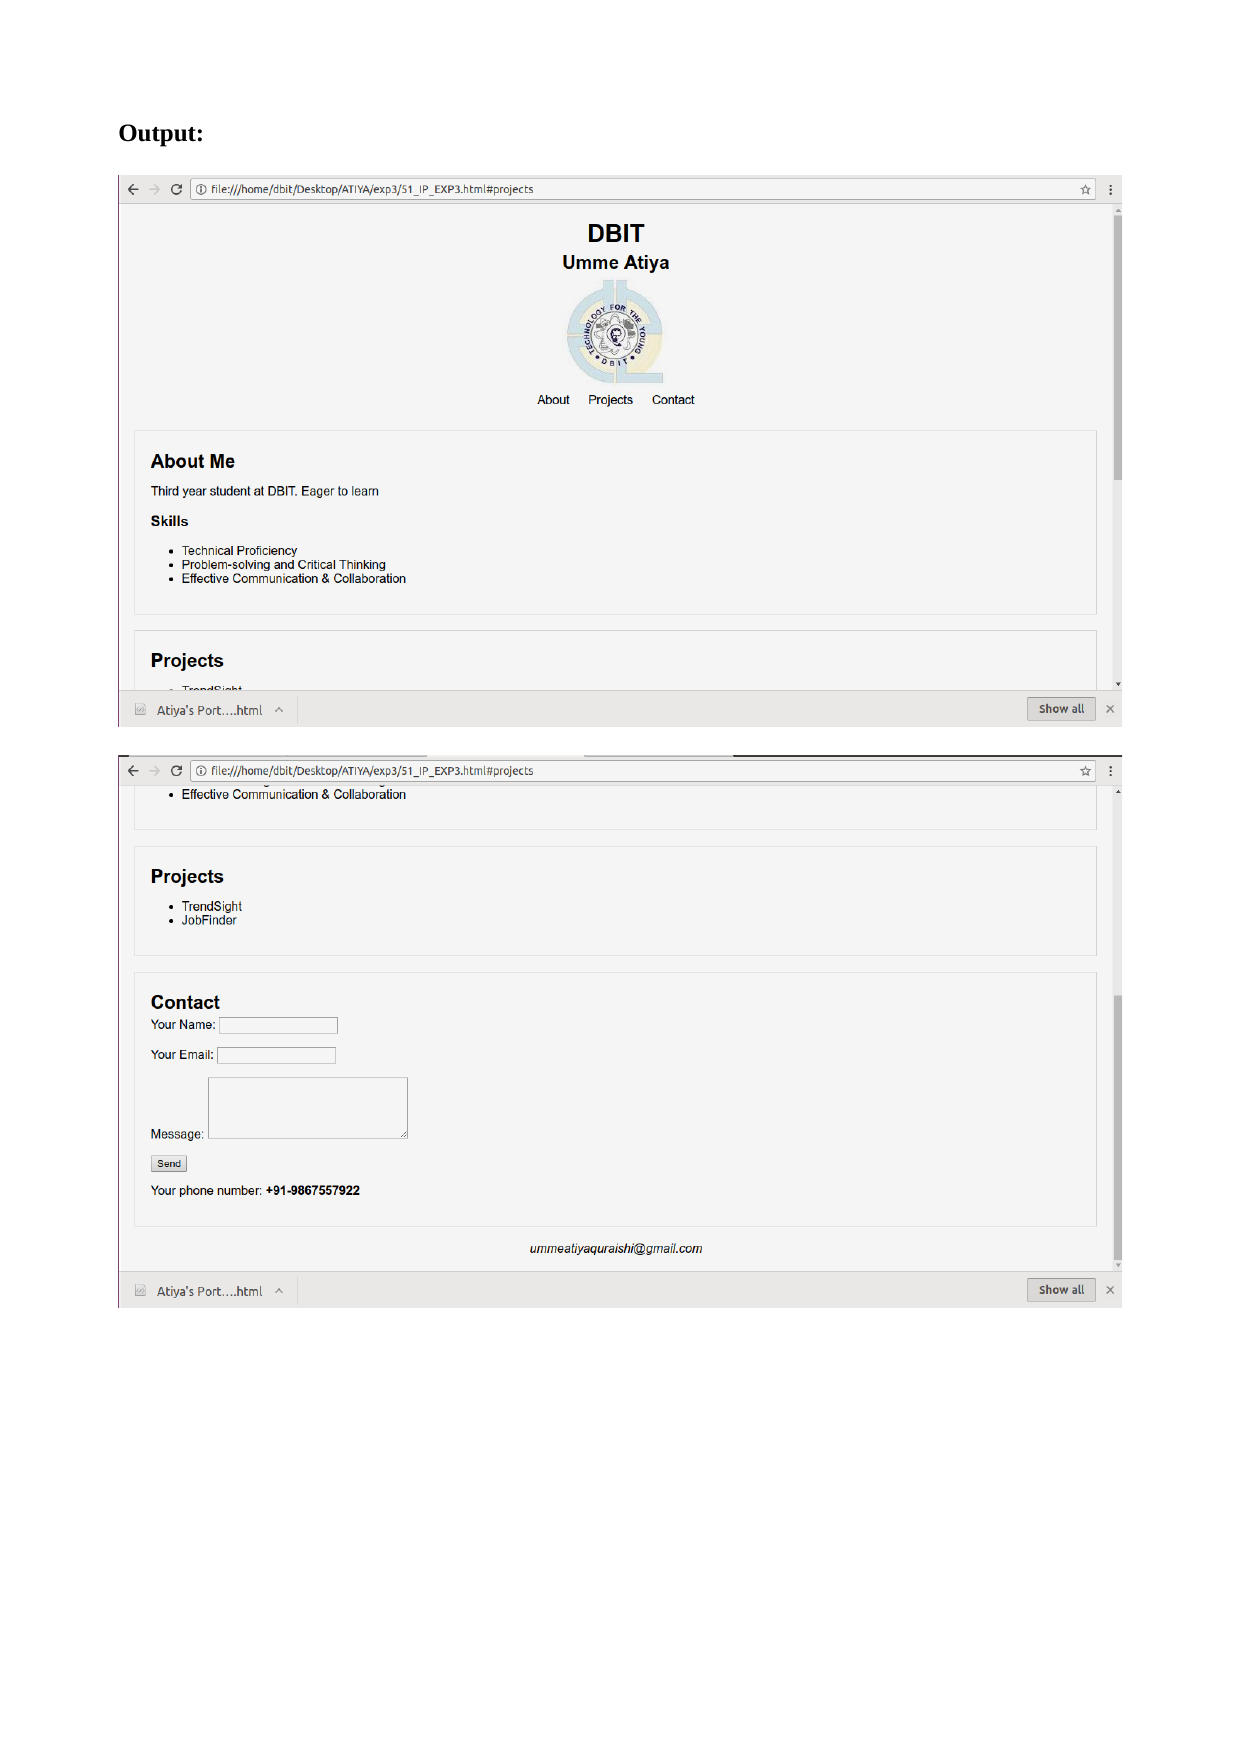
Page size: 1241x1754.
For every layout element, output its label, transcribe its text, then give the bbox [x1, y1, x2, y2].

picture [118, 175, 1123, 727]
picture [118, 755, 1123, 1308]
text Output: [118, 118, 1122, 147]
